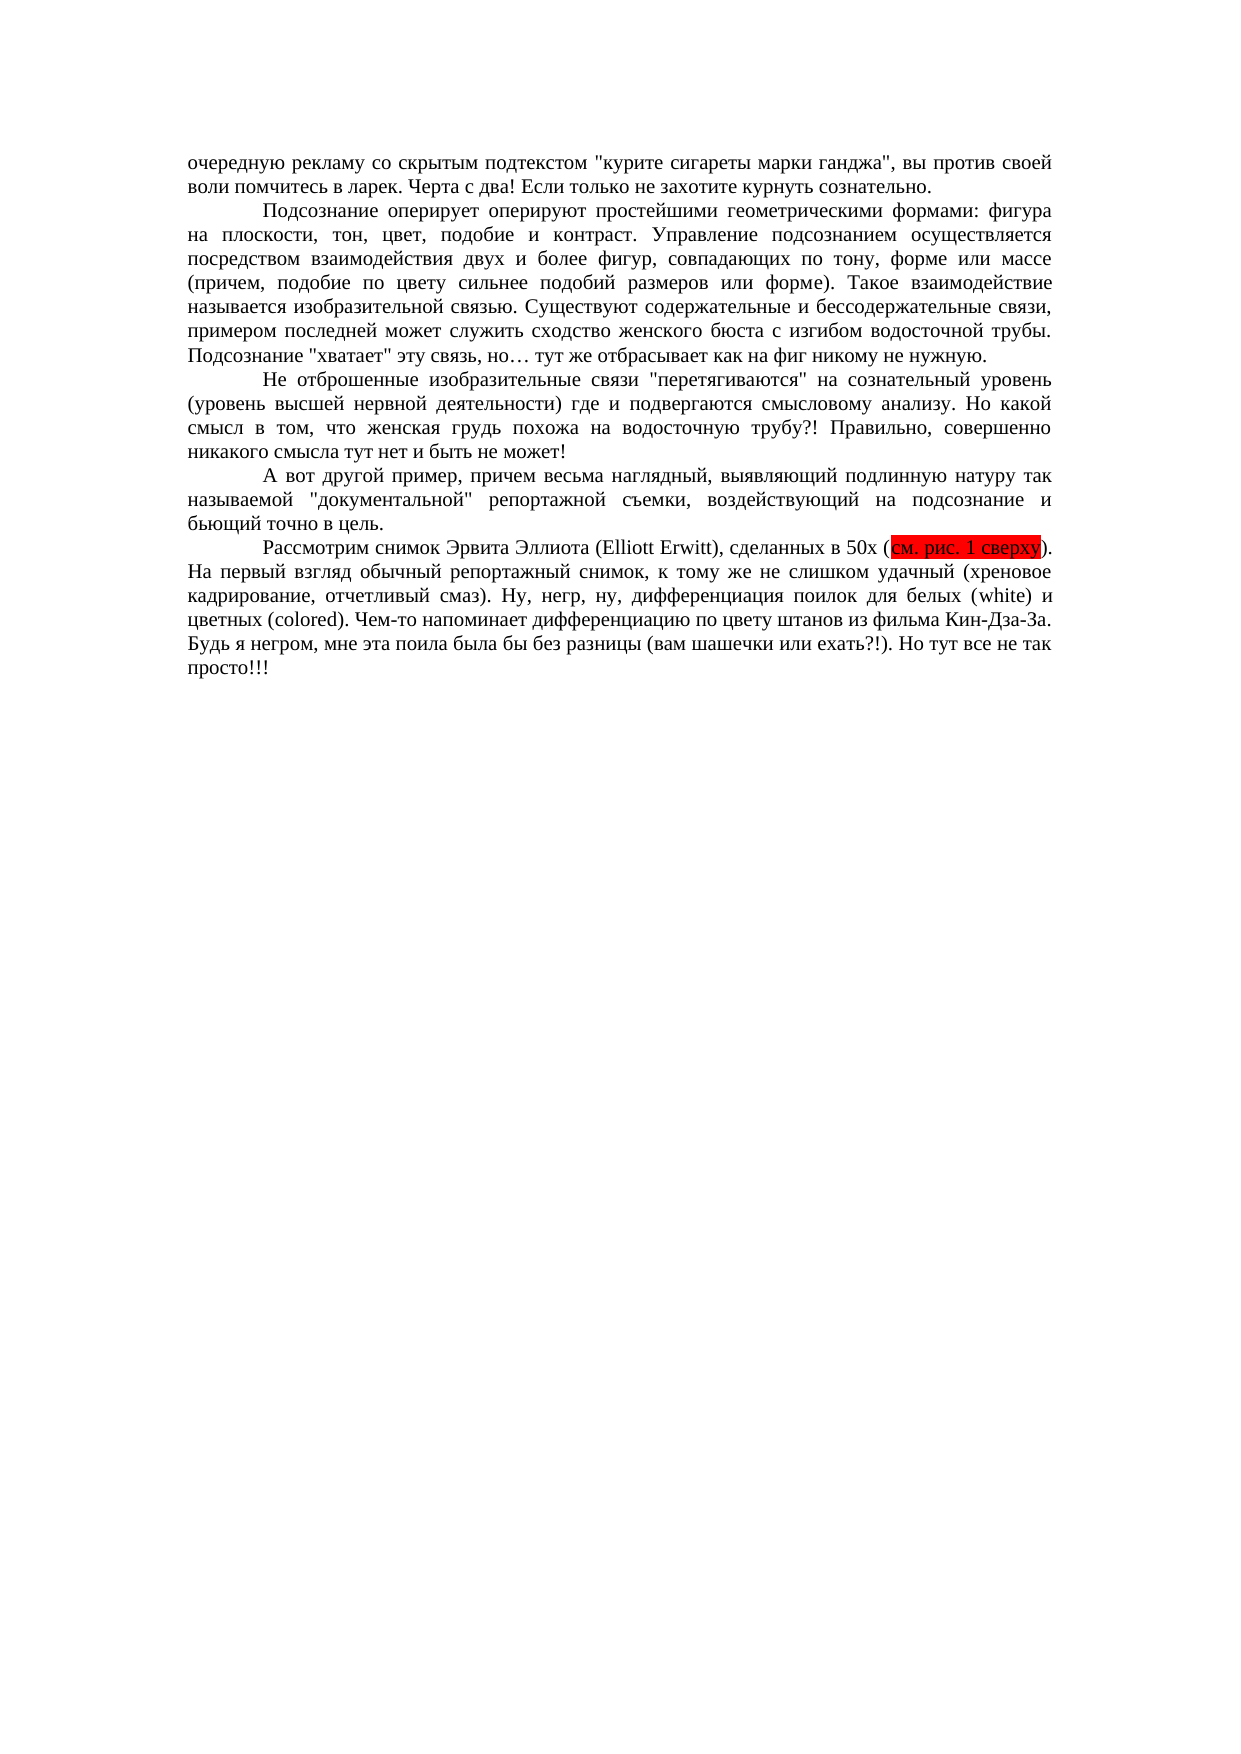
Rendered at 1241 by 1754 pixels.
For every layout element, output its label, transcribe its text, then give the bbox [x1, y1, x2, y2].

text Не отброшенные изобразительные связи "перетягиваются" на сознательный уровень (уровень высшей нервной деятельности) где и подвергаются смысловому анализу. Но какой смысл в том, что женская грудь похожа на водосточную трубу?! Правильно, совершенно никакого смысла тут нет и быть не может! [187, 367, 1053, 463]
text Подсознание оперирует оперируют простейшими геометрическими формами: фигура на плоскости, тон, цвет, подобие и контраст. Управление подсознанием осуществляется посредством взаимодействия двух и более фигур, совпадающих по тону, форме или массе (причем, подобие по цвету сильнее подобий размеров или формe). Такое взаимодействие называется изобразительной связью. Существуют содержательные и бессодержательные связи, примером последней может служить сходство женского бюста с изгибом водосточной трубы. Подсознание "хватает" эту связь, но… тут же отбрасывает как на фиг никому не нужную. [187, 198, 1053, 367]
text Рассмотрим снимок Эрвита Эллиота (Elliott Erwitt), сделанных в 50х (см. рис. 1 сверху). На первый взгляд обычный репортажный снимок, к тому же не слишком удачный (хреновое кадрирование, отчетливый смаз). Ну, негр, ну, дифференциация поилок для белых (white) и цветных (colored). Чем-то напоминает дифференциацию по цвету штанов из фильма Кин-Дза-За. Будь я негром, мне эта поила была бы без разницы (вам шашечки или ехать?!). Но тут все не так просто!!! [187, 535, 1053, 679]
text А вот другой пример, причем весьма наглядный, выявляющий подлинную натуру так называемой "документальной" репортажной съемки, воздействующий на подсознание и бьющий точно в цель. [187, 463, 1053, 535]
text очередную рекламу со скрытым подтекстом "курите сигареты марки ганджа", вы против своей воли помчитесь в ларек. Черта с два! Если только не захотите курнуть сознательно. [187, 150, 1053, 198]
